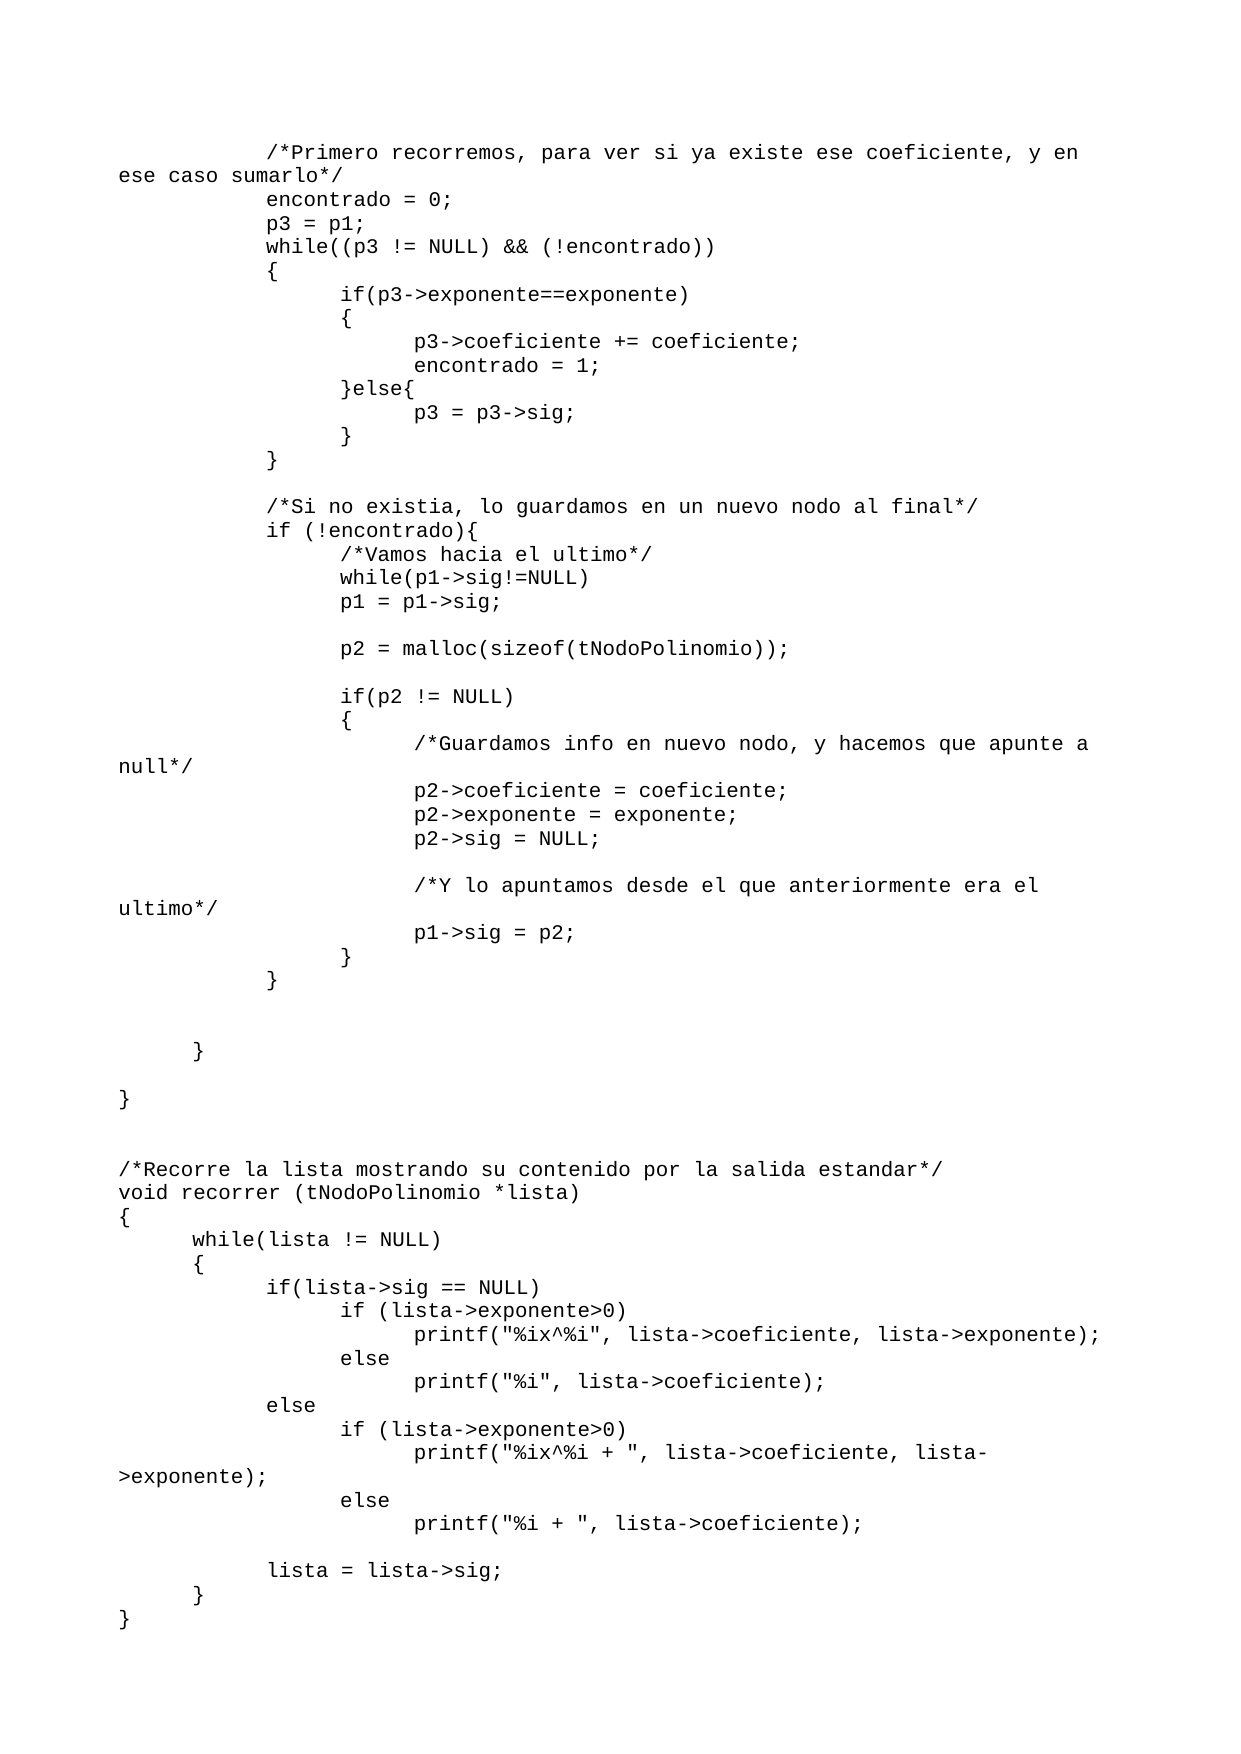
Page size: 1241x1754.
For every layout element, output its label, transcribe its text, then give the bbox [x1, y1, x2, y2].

text { [118, 1206, 1122, 1229]
text /*Primero recorremos, para ver si ya existe ese coeficiente, y en ese caso sumarlo*/ [118, 142, 1122, 189]
text else [118, 1348, 1122, 1371]
text printf("%ix^%i", lista->coeficiente, lista->exponente); [118, 1324, 1122, 1348]
text if (!encontrado){ [118, 520, 1122, 544]
text while(lista != NULL) [118, 1229, 1122, 1253]
text { [118, 709, 1122, 733]
text { [118, 1253, 1122, 1277]
text } [118, 969, 1122, 993]
text else [118, 1395, 1122, 1419]
text while(p1->sig!=NULL) [118, 567, 1122, 591]
text while((p3 != NULL) && (!encontrado)) [118, 236, 1122, 260]
text lista = lista->sig; [118, 1561, 1122, 1584]
text p2->sig = NULL; [118, 827, 1122, 851]
text { [118, 307, 1122, 331]
text if (lista->exponente>0) [118, 1419, 1122, 1442]
text /*Si no existia, lo guardamos en un nuevo nodo al final*/ [118, 496, 1122, 520]
text else [118, 1489, 1122, 1513]
text } [118, 449, 1122, 473]
text } [118, 1584, 1122, 1608]
text p1->sig = p2; [118, 922, 1122, 946]
text } [118, 946, 1122, 969]
text /*Vamos hacia el ultimo*/ [118, 544, 1122, 567]
text void recorrer (tNodoPolinomio *lista) [118, 1182, 1122, 1206]
text /*Recorre la lista mostrando su contenido por la salida estandar*/ [118, 1158, 1122, 1182]
text /*Guardamos info en nuevo nodo, y hacemos que apunte a null*/ [118, 733, 1122, 780]
text p1 = p1->sig; [118, 591, 1122, 615]
text if (lista->exponente>0) [118, 1300, 1122, 1324]
text printf("%i + ", lista->coeficiente); [118, 1513, 1122, 1537]
text if(p2 != NULL) [118, 686, 1122, 709]
text p3->coeficiente += coeficiente; [118, 331, 1122, 354]
text /*Y lo apuntamos desde el que anteriormente era el ultimo*/ [118, 875, 1122, 922]
text p2->exponente = exponente; [118, 804, 1122, 827]
text } [118, 1608, 1122, 1631]
text encontrado = 0; [118, 189, 1122, 213]
text p2 = malloc(sizeof(tNodoPolinomio)); [118, 638, 1122, 662]
text { [118, 260, 1122, 284]
text } [118, 426, 1122, 449]
text printf("%ix^%i + ", lista->coeficiente, lista->exponente); [118, 1442, 1122, 1489]
text }else{ [118, 378, 1122, 402]
text p3 = p3->sig; [118, 402, 1122, 426]
text encontrado = 1; [118, 354, 1122, 378]
text if(p3->exponente==exponente) [118, 284, 1122, 307]
text } [118, 1088, 1122, 1111]
text printf("%i", lista->coeficiente); [118, 1371, 1122, 1395]
text p3 = p1; [118, 213, 1122, 236]
text } [118, 1040, 1122, 1064]
text if(lista->sig == NULL) [118, 1277, 1122, 1300]
text p2->coeficiente = coeficiente; [118, 780, 1122, 804]
